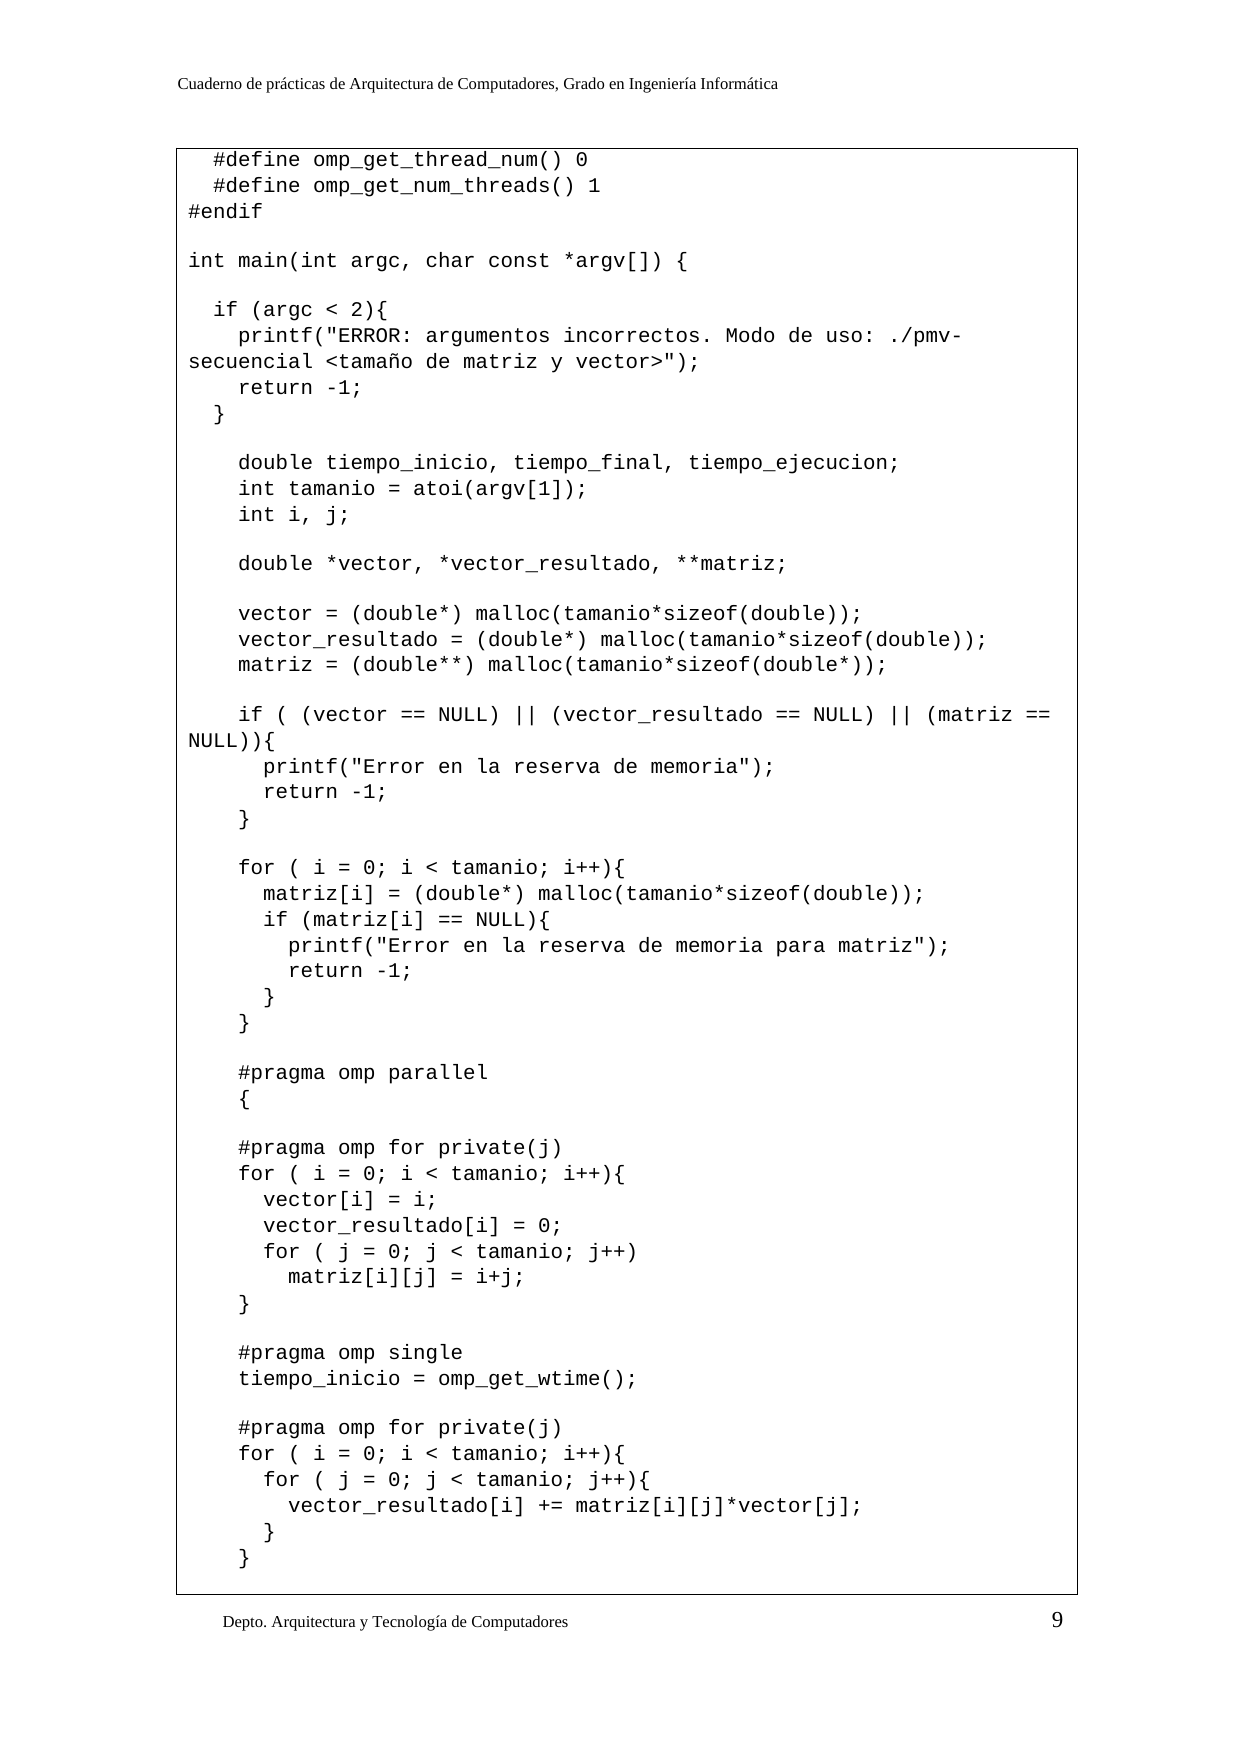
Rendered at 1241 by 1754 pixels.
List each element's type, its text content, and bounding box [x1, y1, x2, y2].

table_header #define omp_get_thread_num() 0 #define omp_get_num_threads() 1 #endif int main(int argc, char const *argv[]) { if (argc < 2){ printf("ERROR: argumentos incorrectos. Modo de uso: ./pmv-secuencial <tamaño de matriz y vector>"); return -1; } double tiempo_inicio, tiempo_final, tiempo_ejecucion; int tamanio = atoi(argv[1]); int i, j; double *vector, *vector_resultado, **matriz; vector = (double*) malloc(tamanio*sizeof(double)); vector_resultado = (double*) malloc(tamanio*sizeof(double)); matriz = (double**) malloc(tamanio*sizeof(double*)); if ( (vector == NULL) || (vector_resultado == NULL) || (matriz == NULL)){ printf("Error en la reserva de memoria"); return -1; } for ( i = 0; i < tamanio; i++){ matriz[i] = (double*) malloc(tamanio*sizeof(double)); if (matriz[i] == NULL){ printf("Error en la reserva de memoria para matriz"); return -1; } } #pragma omp parallel { #pragma omp for private(j) for ( i = 0; i < tamanio; i++){ vector[i] = i; vector_resultado[i] = 0; for ( j = 0; j < tamanio; j++) matriz[i][j] = i+j; } #pragma omp single tiempo_inicio = omp_get_wtime(); #pragma omp for private(j) for ( i = 0; i < tamanio; i++){ for ( j = 0; j < tamanio; j++){ vector_resultado[i] += matriz[i][j]*vector[j]; } } [177, 149, 1077, 1594]
